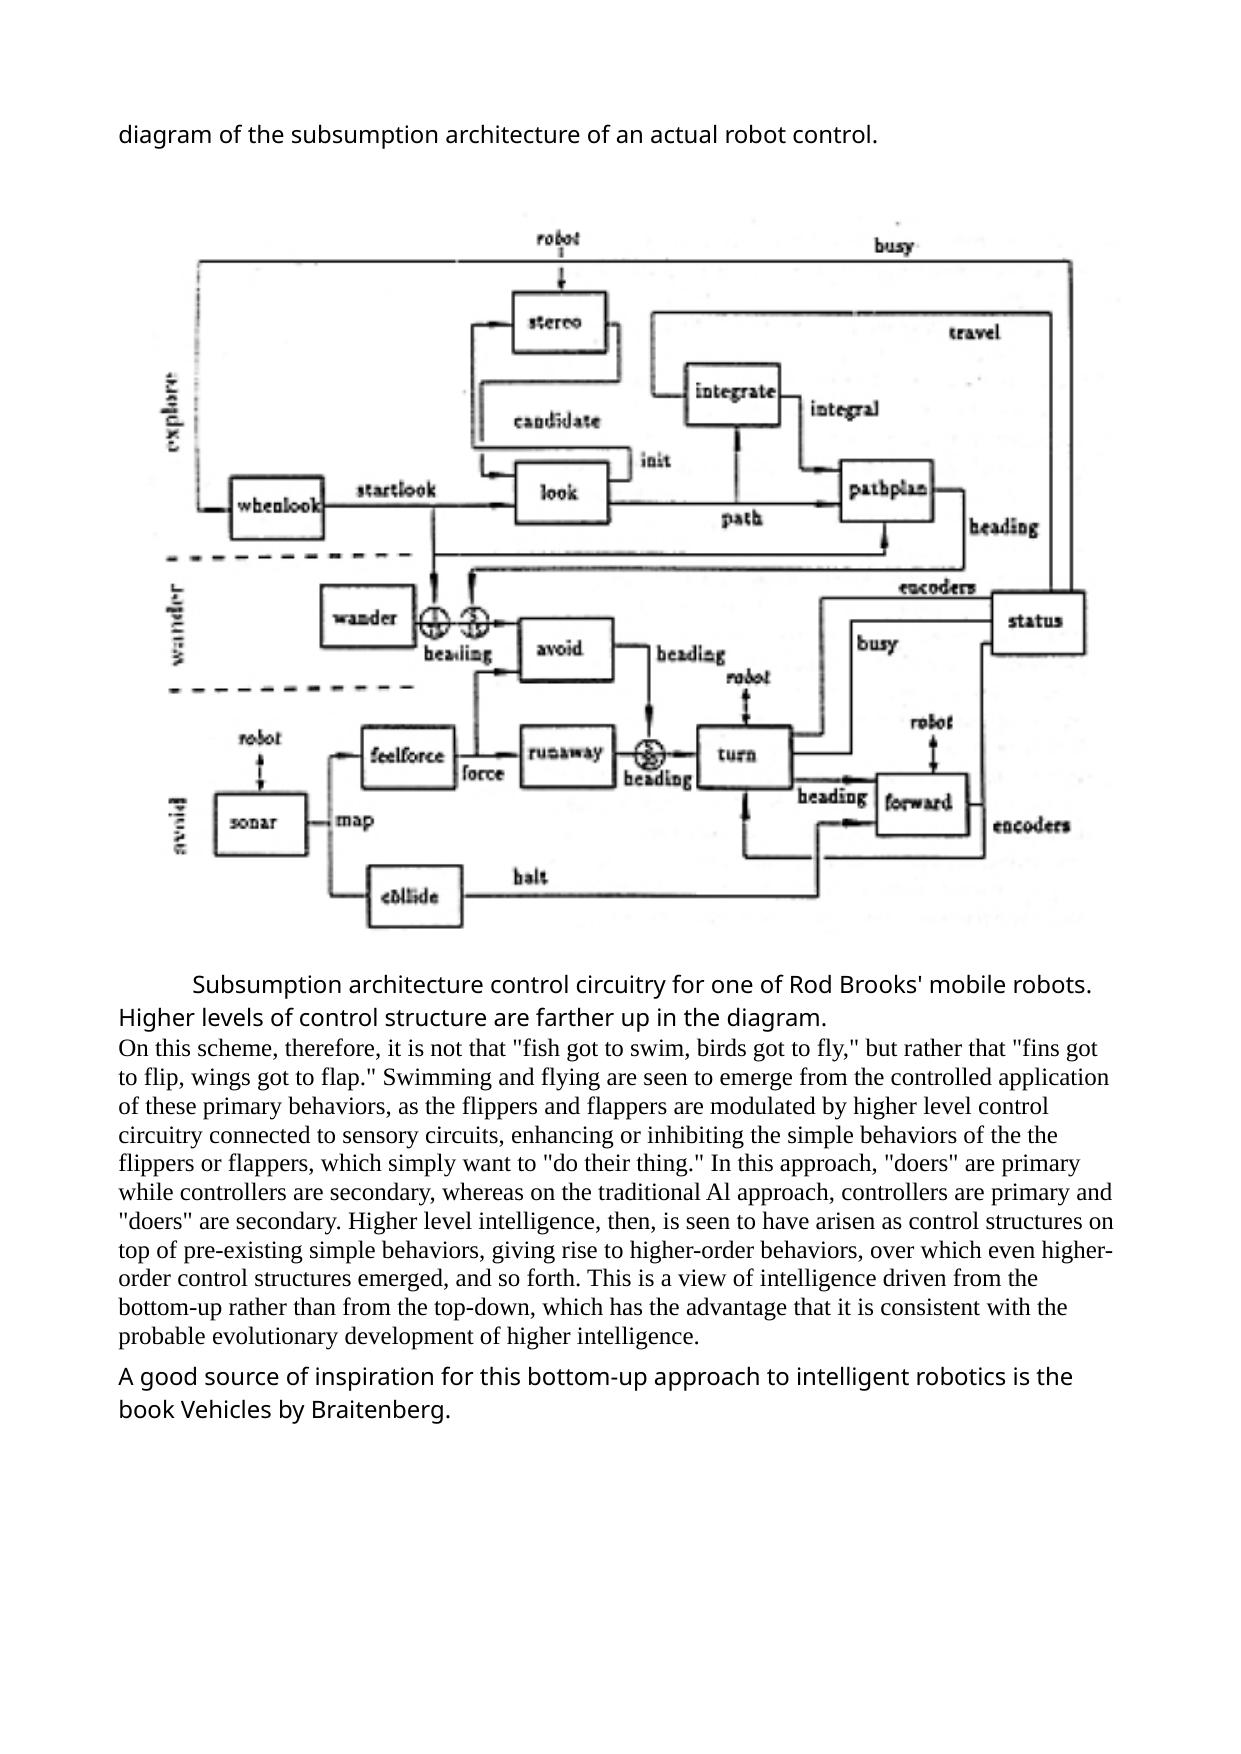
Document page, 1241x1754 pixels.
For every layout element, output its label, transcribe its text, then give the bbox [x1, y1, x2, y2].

text A good source of inspiration for this bottom-up approach to intelligent robotics is the book Vehicles by Braitenberg. [118, 1360, 1122, 1425]
text Subsumption architecture control circuitry for one of Rod Brooks' mobile robots. Higher levels of control structure are farther up in the diagram. [118, 968, 1122, 1033]
text diagram of the subsumption architecture of an actual robot control. [118, 118, 1122, 151]
text On this scheme, therefore, it is not that "fish got to swim, birds got to fly," but rather that "fins got to flip, wings got to flap." Swimming and flying are seen to emerge from the controlled application of these primary behaviors, as the flippers and flappers are modulated by higher level control circuitry connected to sensory circuits, enhancing or inhibiting the simple behaviors of the the flippers or flappers, which simply want to "do their thing." In this approach, "doers" are primary while controllers are secondary, whereas on the traditional Al approach, controllers are primary and "doers" are secondary. Higher level intelligence, then, is seen to have arisen as control structures on top of pre-existing simple behaviors, giving rise to higher-order behaviors, over which even higher-order control structures emerged, and so forth. This is a view of intelligence driven from the bottom-up rather than from the top-down, which has the advantage that it is consistent with the probable evolutionary development of higher intelligence. [118, 1033, 1122, 1350]
